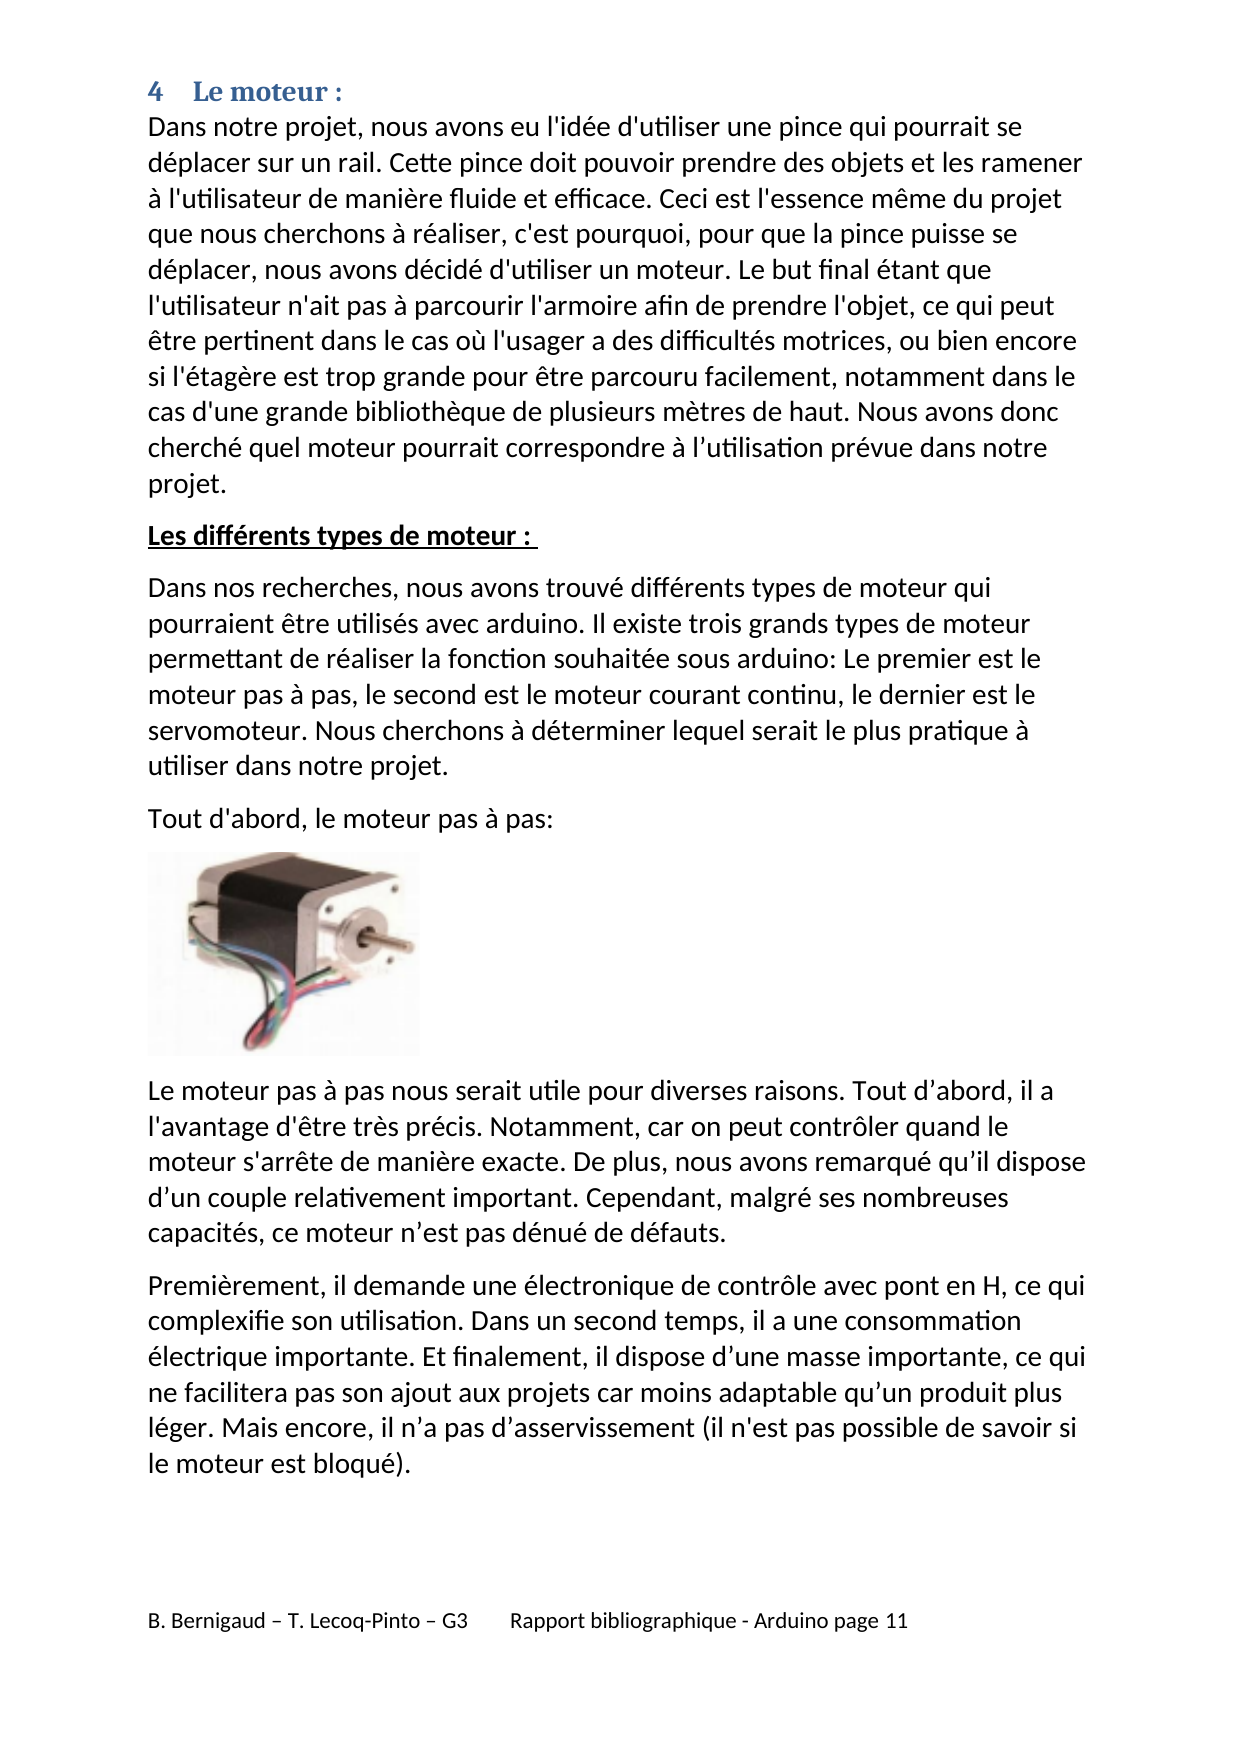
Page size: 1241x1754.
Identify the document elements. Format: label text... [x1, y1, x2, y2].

text Dans notre projet, nous avons eu l'idée d'utiliser une pince qui pourrait se déplacer sur un rail. Cette pince doit pouvoir prendre des objets et les ramener à l'utilisateur de manière fluide et efficace. Ceci est l'essence même du projet que nous cherchons à réaliser, c'est pourquoi, pour que la pince puisse se déplacer, nous avons décidé d'utiliser un moteur. Le but final étant que l'utilisateur n'ait pas à parcourir l'armoire afin de prendre l'objet, ce qui peut être pertinent dans le cas où l'usager a des difficultés motrices, ou bien encore si l'étagère est trop grande pour être parcouru facilement, notamment dans le cas d'une grande bibliothèque de plusieurs mètres de haut. Nous avons donc cherché quel moteur pourrait correspondre à l’utilisation prévue dans notre projet. [148, 108, 1093, 500]
text Tout d'abord, le moteur pas à pas: [148, 800, 1093, 835]
subtitle Le moteur : [148, 75, 1093, 108]
text Le moteur pas à pas nous serait utile pour diverses raisons. Tout d’abord, il a l'avantage d'être très précis. Notamment, car on peut contrôler quand le moteur s'arrête de manière exacte. De plus, nous avons remarqué qu’il dispose d’un couple relativement important. Cependant, malgré ses nombreuses capacités, ce moteur n’est pas dénué de défauts. [148, 1072, 1093, 1250]
text Premièrement, il demande une électronique de contrôle avec pont en H, ce qui complexifie son utilisation. Dans un second temps, il a une consommation électrique importante. Et finalement, il dispose d’une masse importante, ce qui ne facilitera pas son ajout aux projets car moins adaptable qu’un produit plus léger. Mais encore, il n’a pas d’asservissement (il n'est pas possible de savoir si le moteur est bloqué). [148, 1267, 1093, 1481]
text Les différents types de moteur : [148, 517, 1093, 553]
text Dans nos recherches, nous avons trouvé différents types de moteur qui pourraient être utilisés avec arduino. Il existe trois grands types de moteur permettant de réaliser la fonction souhaitée sous arduino: Le premier est le moteur pas à pas, le second est le moteur courant continu, le dernier est le servomoteur. Nous cherchons à déterminer lequel serait le plus pratique à utiliser dans notre projet. [148, 569, 1093, 783]
